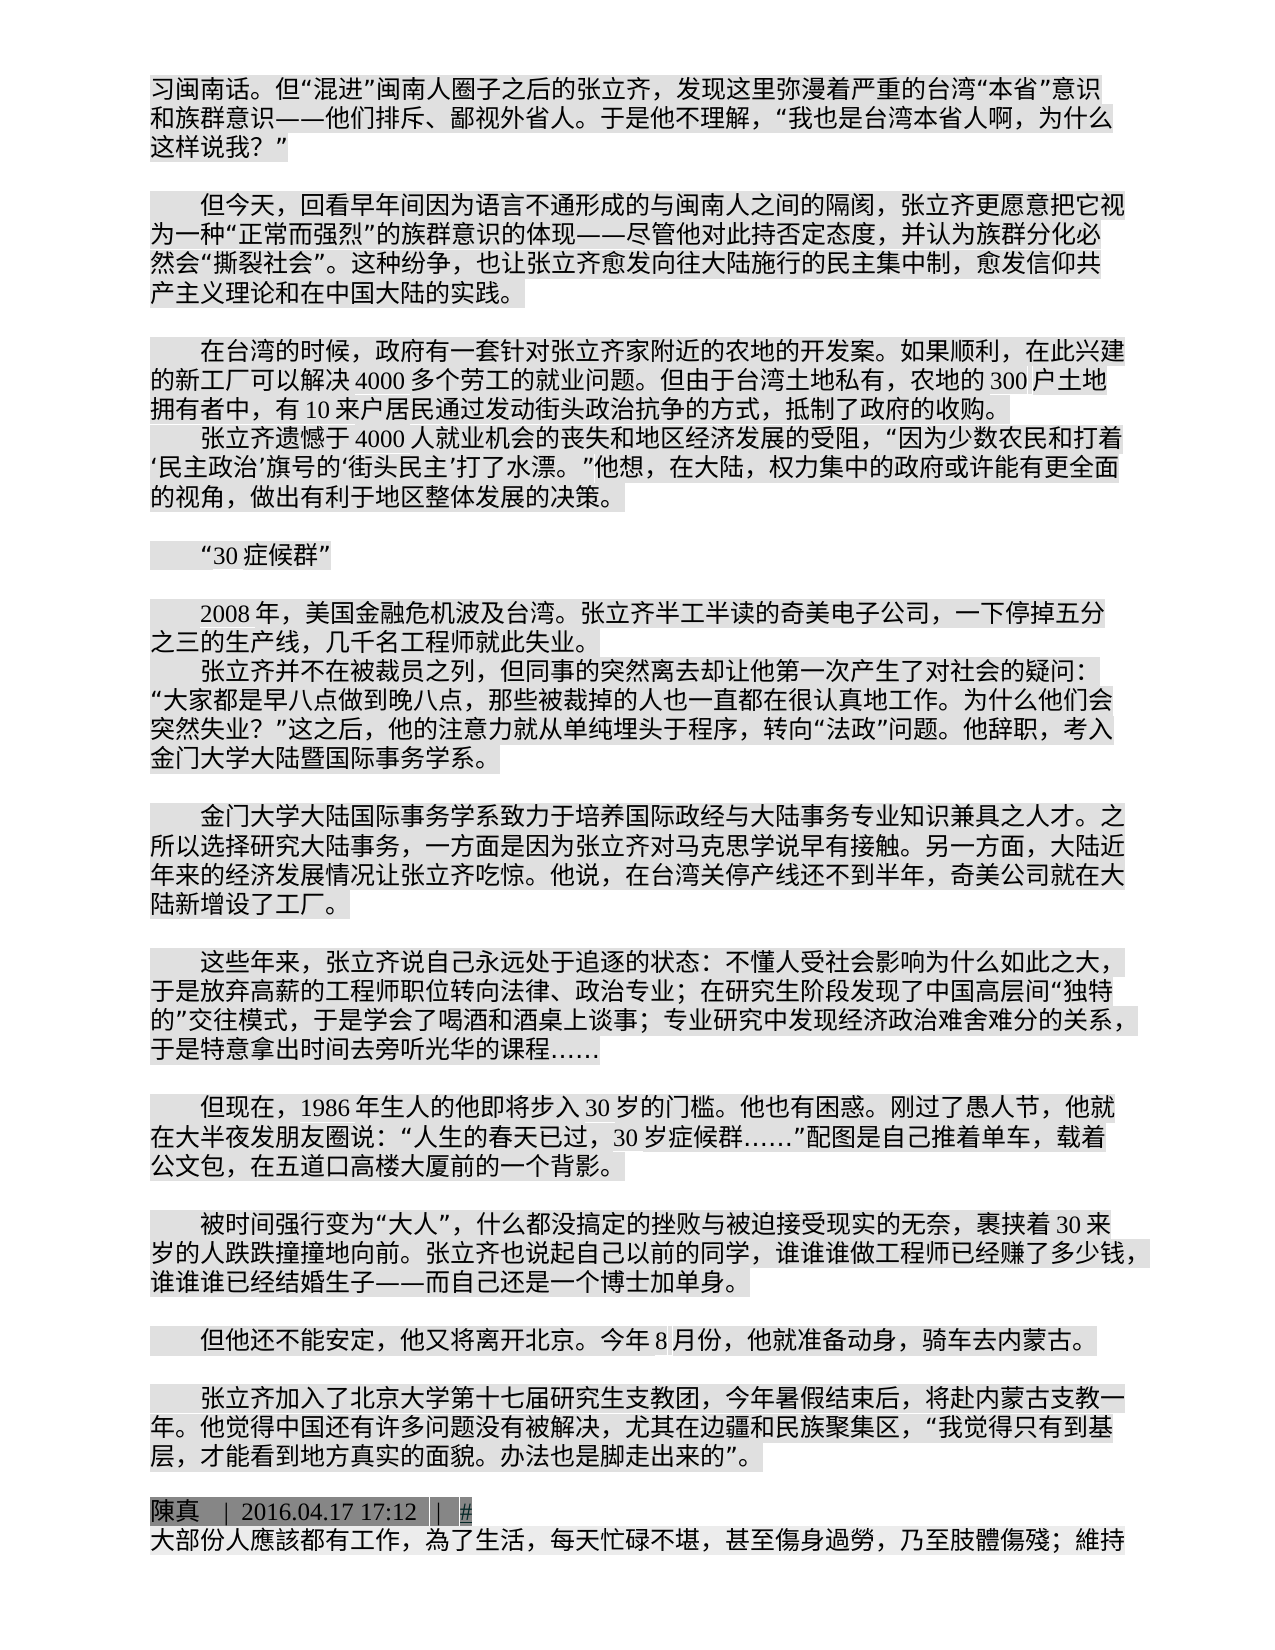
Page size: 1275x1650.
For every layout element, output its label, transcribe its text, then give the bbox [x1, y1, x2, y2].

text 陳真 | 2016.04.17 17:12 | # [150, 1497, 1125, 1526]
text 张立齐 “某种程度上，我是‘极统派’，承认中共领导的中央政府，恨不得明天海峡两岸就统一。”——张立齐 文 │ 于文澜 陈 珊（《北大青年》记者） 不高、不瘦、不帅，除了讲话带台湾腔，张立齐和偶像剧里的台湾男演员没有一丝一毫相像。他往往头上压一顶黑色呢面工人帽，穿一件到膝盖的黑色呢子大衣，下面露出裤腿很肥的一截浅卡其色单裤，不起眼地走在学校里。 张立齐却极容易被人记住，因为他是土生土长的台湾人，但是他信奉马克思主义。若问起他的政见，他会说，“你听我讲，还不如自己去看‘毛语录’。”他甚至曾经和人开玩笑，说如果台湾和大陆开战，他一定会加入中国人民解放军。 “我认识这么多台湾人，没见过像他这样的。”有人在认识他仅仅两小时后，这样评价说。他的台湾朋友也做出了类似的评价，说张立齐是“百年一遇的大奇葩”。 “自由”的大陆 张立齐是北京大学国际关系学院的博士研究生，主要研究方向是族群和边疆问题。 张立齐在青海 大多数台湾人到大陆求学，一时间都很难自然地将台湾视作中国的一个省份。在他们看来，对待台湾与大陆的问题，就像考虑中国和美国的关系。同样是从台湾来大陆攻读博士学位的许晋铭就是如此。“晋铭来大陆的头一年一直陷在这种挣扎中。虽然他现在可以勉强接受这种看法，但谈到台湾是否属于中国时，他肯定还会保持中立。”张立齐说。 但张立齐却从来没有这种困扰。“某种程度上，我是‘极统派’，承认中共领导的中央政府，恨不得明天海峡两岸就统一。”他不同意一些老师对于两岸关系的看法和前景规划，认为这种想法“软”。张立齐觉得，大陆在与台湾进行经济合作的同时，也不能放弃政治方面的努力——“台湾和大陆早晚要统一”。 他喜欢就意见分歧与老师展开讨论。他说这种争论往往能带给他新的想法，提升他看待问题的水平和层次。“讨论中往往是老师用更充实的理论和材料说服我。他们能站在整个‘中国’的角度上看待问题，把各个地方联系起来看，而不是纠结于一场摩擦或一个事件。” 他举例道，日前发生的香港占中学生被拒绝清明入境扫墓事件，如果站在中央政策的角度考虑，就没那么“不近人情”了。这样的学生有想法、有影响力，没有谁能预判、敢担保他们在大陆除了扫墓，还会做出什么事。 有关大陆和台湾的争论还让张立齐得以从幽默一下板起脸，信誓旦旦地说，“大陆比台湾更自由”。 在台湾，尽管解严已近30年，但国民党持续40年反共宣传的影响仍在继续。况且，如张立齐所言，台湾很小，思想较大陆也更加集中，而他是台湾的0.01%。 于是，像他这样的0.01%，别说信仰，哪怕只是主动接触马克思和共产主义，也会被其他人扣上“共匪”、“叛国贼”、“红卫兵”的帽子。对此，许晋铭就评价说：“即使在今天，立齐同学的信仰，也是十分具有争议的。大多数台湾人对他的做法，可能都还有些反感。” 不过张立齐不在乎。“反正在这个圈子里，不是被民进党的支持者骂就是被国民党的支持者骂。既然都会被骂，也就无所谓谁来骂和骂什么了。”他说。 “撕裂”的台湾 “你能体会数学老师用你听不懂的话上课的感觉吗？”“感觉一下子被赶到墙角。”“也不知道为什么。只是感觉，诶，他们好像不欢迎我喔。”“那时候甚至有点自闭。”张立齐连着一串排比，讲述他中学时的经历。 2000年，被视为台独支持者的民进党人、前台北市市长陈水扁当选中华民国总统，台湾实现政党轮替。民进党主张，台湾前途应由台湾人民——或者说台湾本省人决定。而判断是否台湾本省人的一个标准，即是否是闽南人、讲闽南话。 那时，正上中学的张立齐忽然发现，学校里的一些老师开始用他听不懂、也不会讲的闽南语上课；大部分同学间，也开始用闽南语聊天，他的交际圈一下缩小，“只能和班里3、4个不会讲闽南话的同学玩”。 中学毕业后，张立齐进入闽南人占绝大多数的台湾台南大学。此时，他不得不开始学习闽南话。但“混进”闽南人圈子之后的张立齐，发现这里弥漫着严重的台湾“本省”意识和族群意识——他们排斥、鄙视外省人。于是他不理解，“我也是台湾本省人啊，为什么这样说我？” 但今天，回看早年间因为语言不通形成的与闽南人之间的隔阂，张立齐更愿意把它视为一种“正常而强烈”的族群意识的体现——尽管他对此持否定态度，并认为族群分化必然会“撕裂社会”。这种纷争，也让张立齐愈发向往大陆施行的民主集中制，愈发信仰共产主义理论和在中国大陆的实践。 在台湾的时候，政府有一套针对张立齐家附近的农地的开发案。如果顺利，在此兴建的新工厂可以解决4000多个劳工的就业问题。但由于台湾土地私有，农地的300户土地拥有者中，有10来户居民通过发动街头政治抗争的方式，抵制了政府的收购。 张立齐遗憾于4000人就业机会的丧失和地区经济发展的受阻，“因为少数农民和打着‘民主政治’旗号的‘街头民主’打了水漂。”他想，在大陆，权力集中的政府或许能有更全面的视角，做出有利于地区整体发展的决策。 “30症候群” 2008年，美国金融危机波及台湾。张立齐半工半读的奇美电子公司，一下停掉五分之三的生产线，几千名工程师就此失业。 张立齐并不在被裁员之列，但同事的突然离去却让他第一次产生了对社会的疑问：“大家都是早八点做到晚八点，那些被裁掉的人也一直都在很认真地工作。为什么他们会突然失业？”这之后，他的注意力就从单纯埋头于程序，转向“法政”问题。他辞职，考入金门大学大陆暨国际事务学系。 金门大学大陆国际事务学系致力于培养国际政经与大陆事务专业知识兼具之人才。之所以选择研究大陆事务，一方面是因为张立齐对马克思学说早有接触。另一方面，大陆近年来的经济发展情况让张立齐吃惊。他说，在台湾关停产线还不到半年，奇美公司就在大陆新增设了工厂。 这些年来，张立齐说自己永远处于追逐的状态：不懂人受社会影响为什么如此之大，于是放弃高薪的工程师职位转向法律、政治专业；在研究生阶段发现了中国高层间“独特的”交往模式，于是学会了喝酒和酒桌上谈事；专业研究中发现经济政治难舍难分的关系，于是特意拿出时间去旁听光华的课程…… 但现在，1986年生人的他即将步入30岁的门槛。他也有困惑。刚过了愚人节，他就在大半夜发朋友圈说：“人生的春天已过，30岁症候群……”配图是自己推着单车，载着公文包，在五道口高楼大厦前的一个背影。 被时间强行变为“大人”，什么都没搞定的挫败与被迫接受现实的无奈，裹挟着30来岁的人跌跌撞撞地向前。张立齐也说起自己以前的同学，谁谁谁做工程师已经赚了多少钱，谁谁谁已经结婚生子——而自己还是一个博士加单身。 但他还不能安定，他又将离开北京。今年8月份，他就准备动身，骑车去内蒙古。 张立齐加入了北京大学第十七届研究生支教团，今年暑假结束后，将赴内蒙古支教一年。他觉得中国还有许多问题没有被解决，尤其在边疆和民族聚集区，“我觉得只有到基层，才能看到地方真实的面貌。办法也是脚走出来的”。 [150, 75, 1125, 1472]
